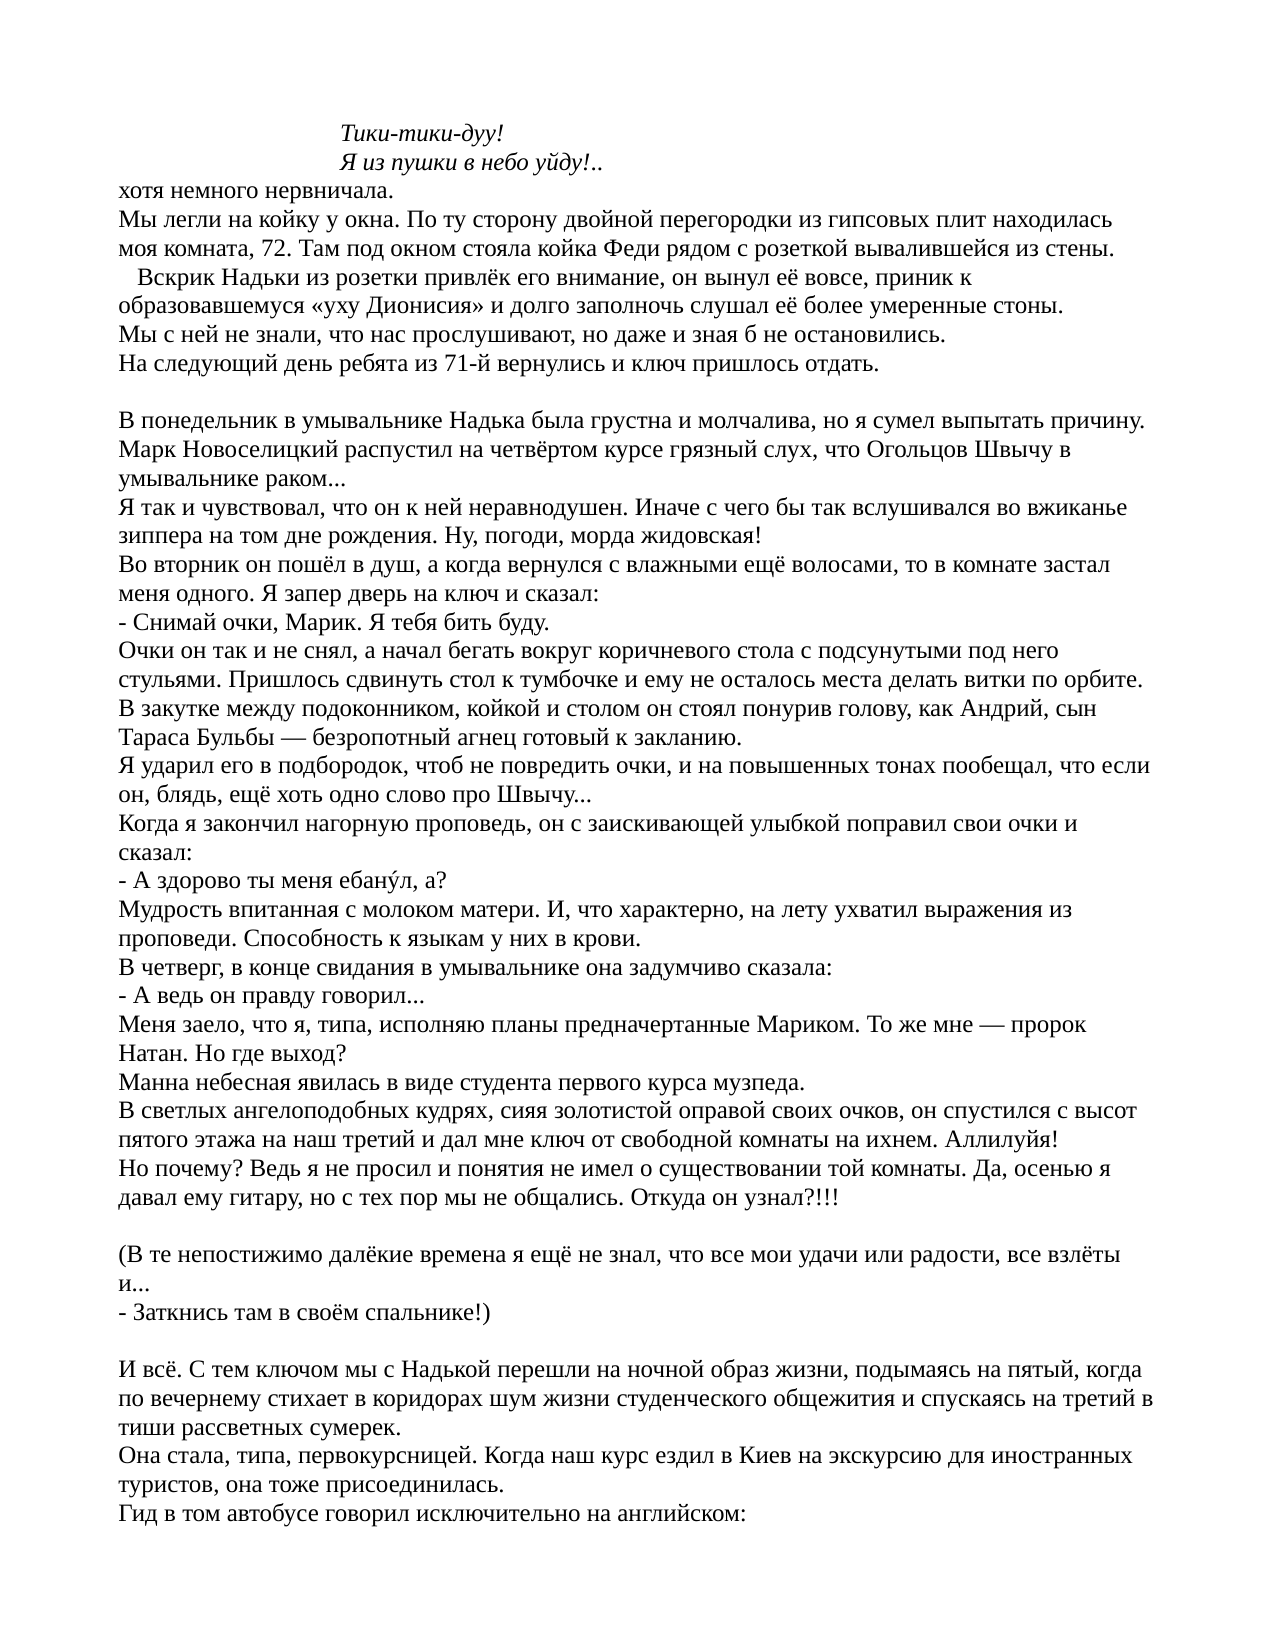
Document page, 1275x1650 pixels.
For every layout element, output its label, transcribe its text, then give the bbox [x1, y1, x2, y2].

text В светлых ангелоподобных кудрях, сияя золотистой оправой своих очков, он спустился с высот пятого этажа на наш третий и дал мне ключ от свободной комнаты на ихнем. Аллилуйя! [118, 1096, 1157, 1153]
text Тики-тики-дуу! [118, 118, 1157, 147]
text Когда я закончил нагорную проповедь, он с заискивающей улыбкой поправил свои очки и сказал: [118, 808, 1157, 866]
text В понедельник в умывальнике Надька была грустна и молчалива, но я сумел выпытать причину. [118, 406, 1157, 434]
text Во вторник он пошёл в душ, а когда вернулся с влажными ещё волосами, то в комнате застал меня одного. Я запер дверь на ключ и сказал: [118, 549, 1157, 607]
text Манна небесная явилась в виде студента первого курса музпеда. [118, 1067, 1157, 1096]
text На следующий день ребята из 71-й вернулись и ключ пришлось отдать. [118, 348, 1157, 377]
text Вскрик Надьки из розетки привлёк его внимание, он вынул её вовсе, приник к образовавшемуся «уху Дионисия» и долго заполночь слушал её более умеренные стоны. [118, 262, 1157, 319]
text Мудрость впитанная с молоком матери. И, что характерно, на лету ухватил выражения из проповеди. Способность к языкам у них в крови. [118, 894, 1157, 952]
text В четверг, в конце свидания в умывальнике она задумчиво сказала: [118, 952, 1157, 981]
text Гид в том автобусе говорил исключительно на английском: [118, 1498, 1157, 1527]
text Меня заело, что я, типа, исполняю планы предначертанные Мариком. То же мне — пророк Натан. Но где выход? [118, 1009, 1157, 1067]
text Я ударил его в подбородок, чтоб не повредить очки, и на повышенных тонах пообещал, что если он, блядь, ещё хоть одно слово про Швычу... [118, 751, 1157, 808]
text - А ведь он правду говорил... [118, 981, 1157, 1009]
text Мы легли на койку у окна. По ту сторону двойной перегородки из гипсовых плит находилась моя комната, 72. Там под окном стояла койка Феди рядом с розеткой вывалившейся из стены. [118, 204, 1157, 262]
text Марк Новоселицкий распустил на четвёртом курсе грязный слух, что Огольцов Швычу в умывальнике раком... [118, 434, 1157, 492]
text Она стала, типа, первокурсницей. Когда наш курс ездил в Киев на экскурсию для иностранных туристов, она тоже присоединилась. [118, 1441, 1157, 1498]
text (В те непостижимо далёкие времена я ещё не знал, что все мои удачи или радости, все взлёты и... [118, 1239, 1157, 1297]
text - Заткнись там в своём спальнике!) [118, 1297, 1157, 1326]
text Я из пушки в небо уйду!.. [118, 147, 1157, 176]
text В закутке между подоконником, койкой и столом он стоял понурив голову, как Андрий, сын Тараса Бульбы — безропотный агнец готовый к закланию. [118, 693, 1157, 751]
text хотя немного нервничала. [118, 176, 1157, 204]
text - Снимай очки, Марик. Я тебя бить буду. [118, 607, 1157, 636]
text - А здорово ты меня ебанýл, а? [118, 866, 1157, 894]
text Очки он так и не снял, а начал бегать вокруг коричневого стола с подсунутыми под него стульями. Пришлось сдвинуть стол к тумбочке и ему не осталось места делать витки по орбите. [118, 636, 1157, 693]
text И всё. С тем ключом мы с Надькой перешли на ночной образ жизни, подымаясь на пятый, когда по вечернему стихает в коридорах шум жизни студенческого общежития и спускаясь на третий в тиши рассветных сумерек. [118, 1354, 1157, 1441]
text Но почему? Ведь я не просил и понятия не имел о существовании той комнаты. Да, осенью я давал ему гитару, но с тех пор мы не общались. Откуда он узнал?!!! [118, 1153, 1157, 1211]
text Я так и чувствовал, что он к ней неравнодушен. Иначе с чего бы так вслушивался во вжиканье зиппера на том дне рождения. Ну, погоди, морда жидовская! [118, 492, 1157, 549]
text Мы с ней не знали, что нас прослушивают, но даже и зная б не остановились. [118, 319, 1157, 348]
